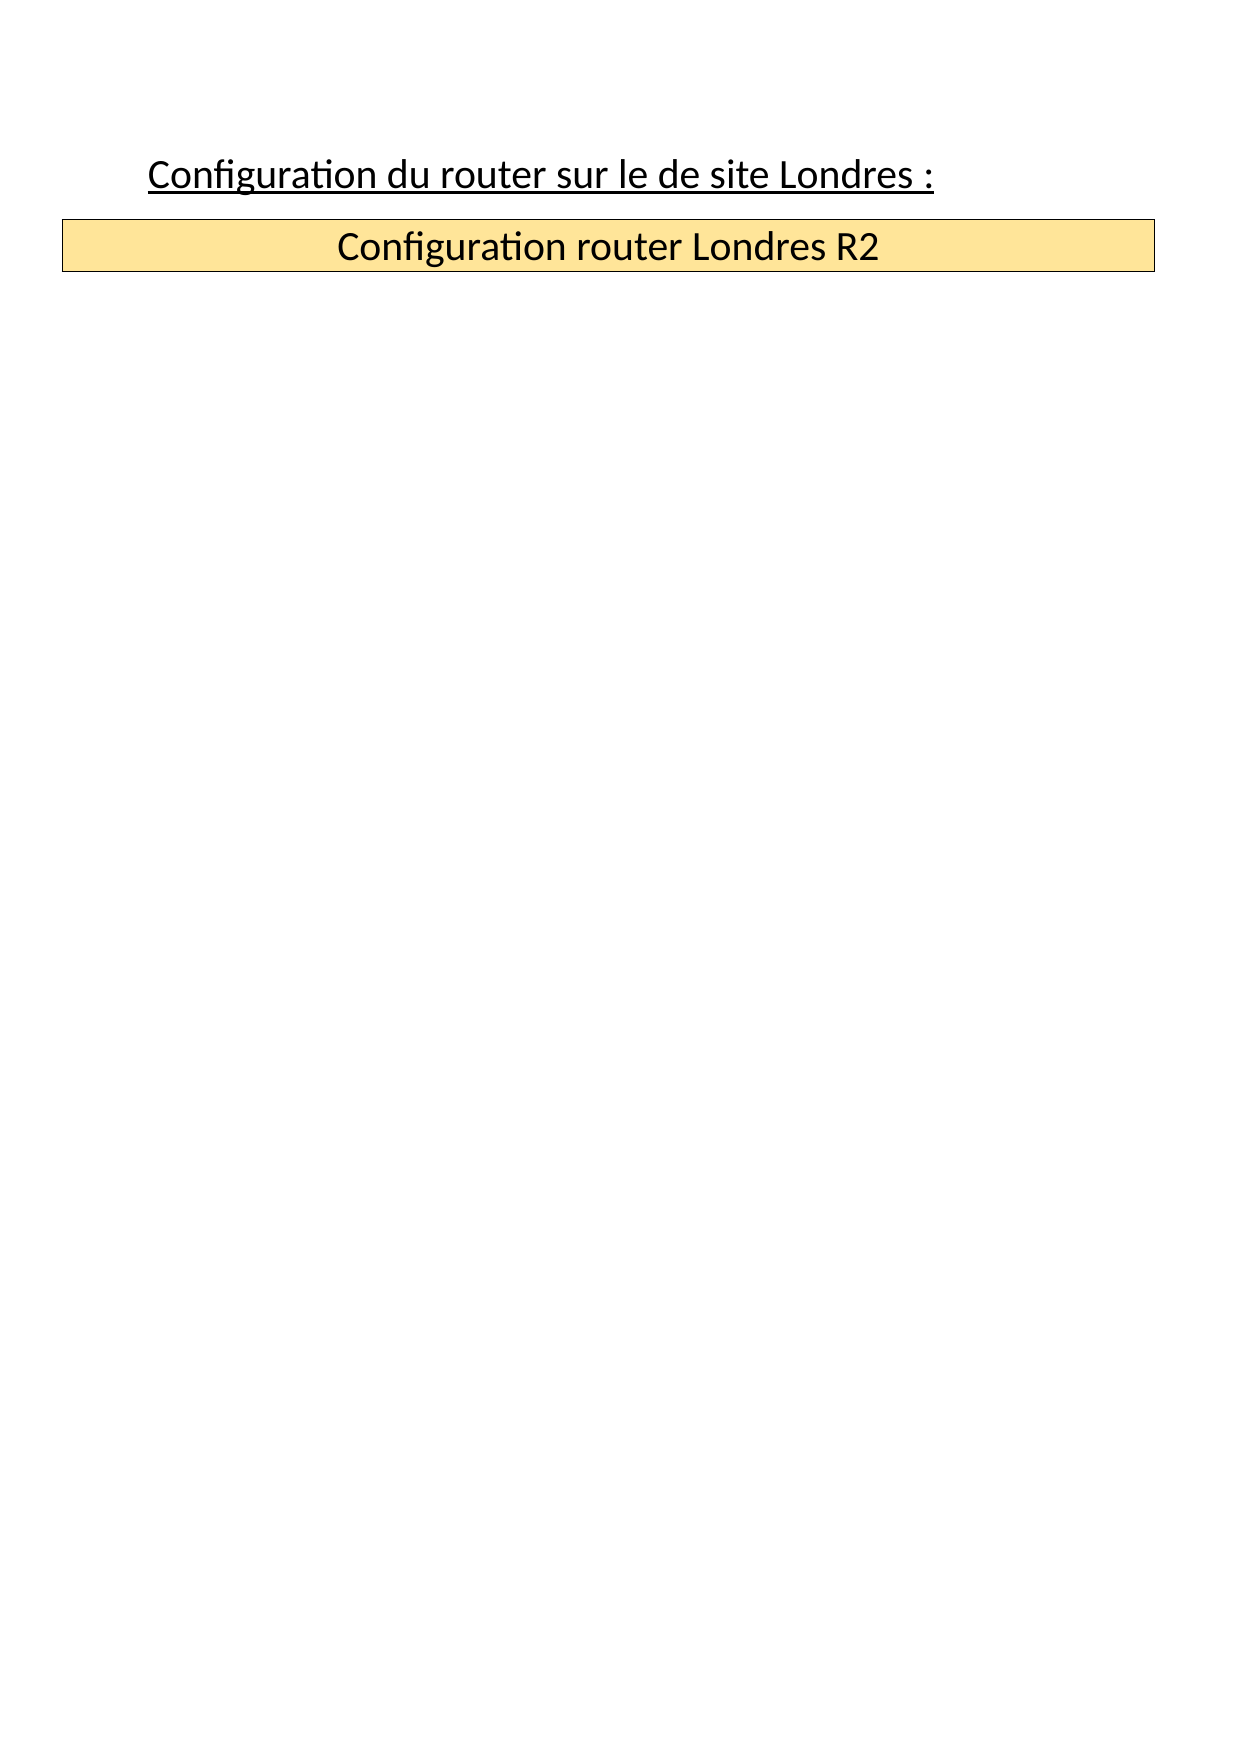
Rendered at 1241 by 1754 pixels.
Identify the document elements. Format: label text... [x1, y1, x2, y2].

text Configuration du router sur le de site Londres : [148, 148, 1093, 198]
table_header Configuration router Londres R2 [63, 220, 1154, 271]
